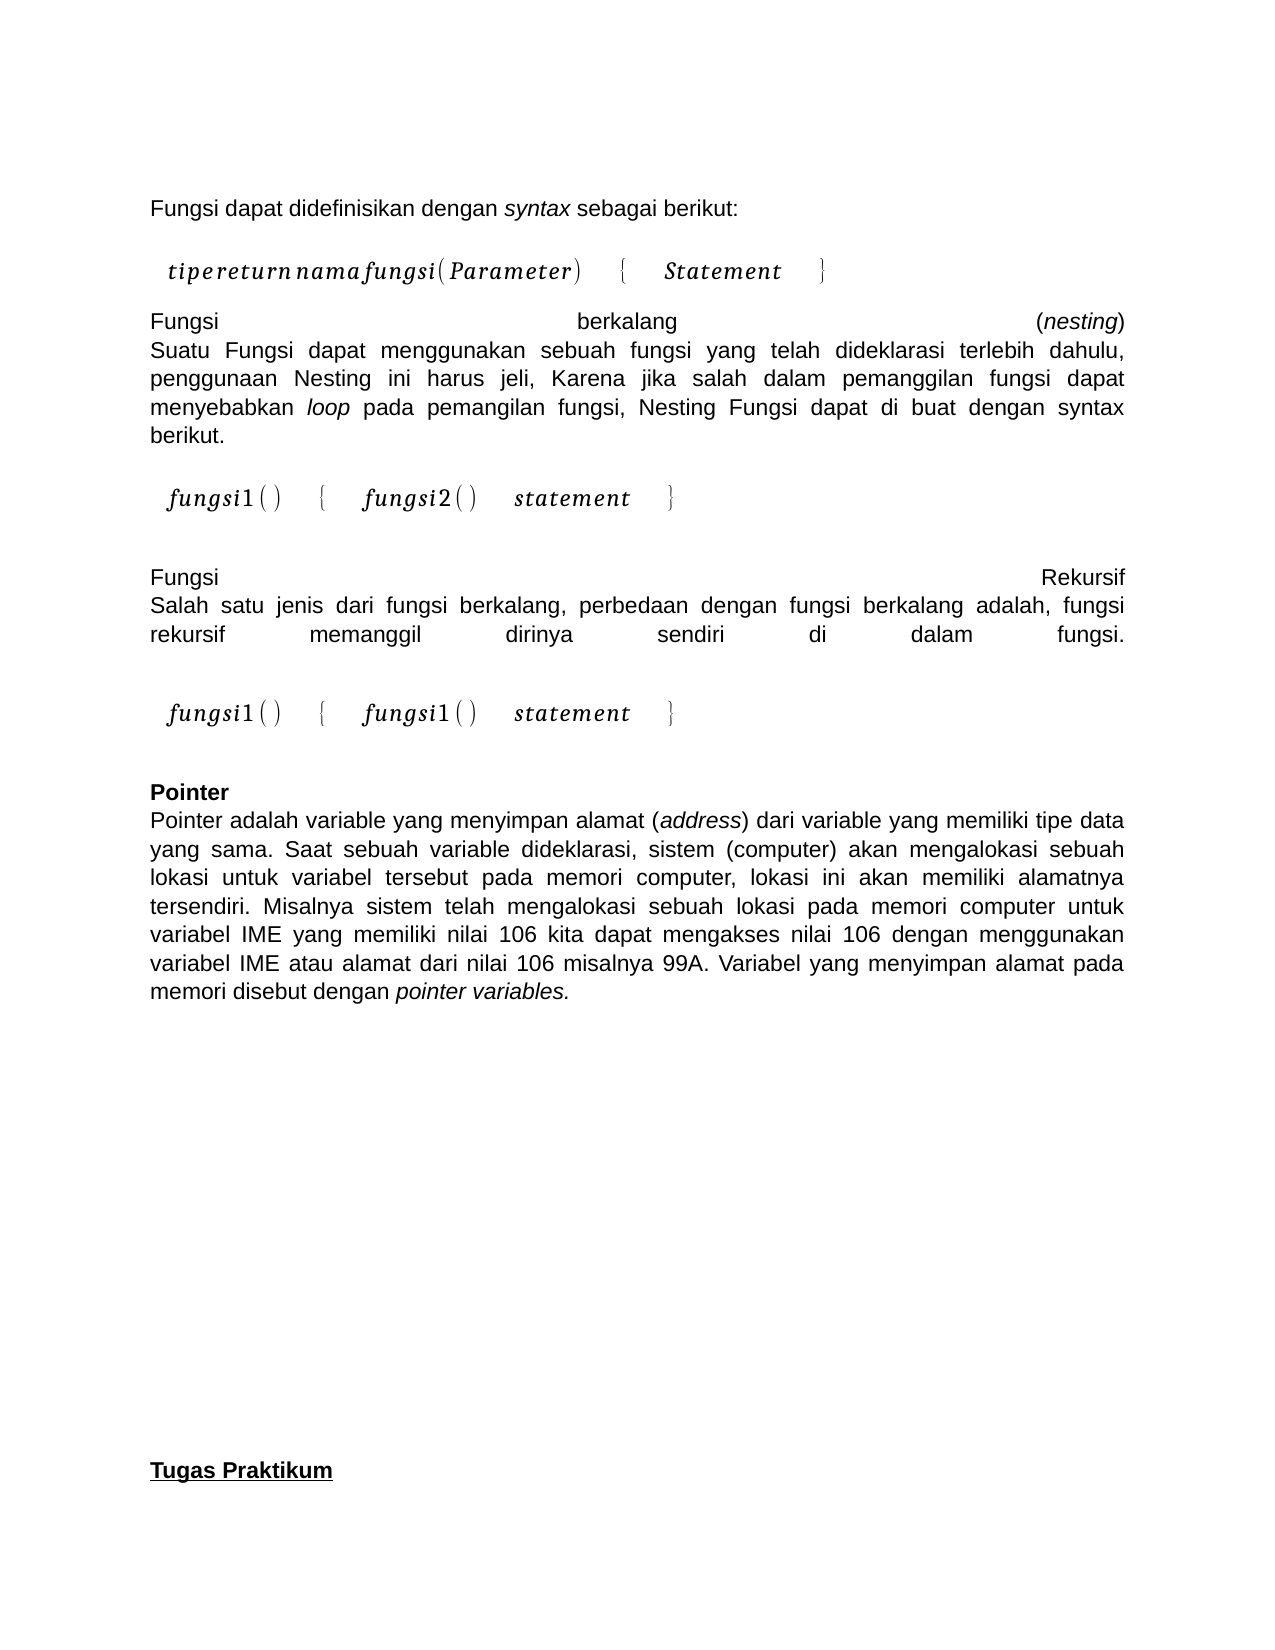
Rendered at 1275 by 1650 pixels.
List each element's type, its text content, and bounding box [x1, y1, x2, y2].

text Pointer [150, 779, 1125, 805]
text Tugas Praktikum [150, 1457, 1125, 1484]
text Fungsi Rekursif Salah satu jenis dari fungsi berkalang, perbedaan dengan fungsi berkalang adalah, fungsi rekursif memanggil dirinya sendiri di dalam fungsi. [150, 535, 1125, 675]
text Fungsi berkalang (nesting) Suatu Fungsi dapat menggunakan sebuah fungsi yang telah dideklarasi terlebih dahulu, penggunaan Nesting ini harus jeli, Karena jika salah dalam pemanggilan fungsi dapat menyebabkan loop pada pemangilan fungsi, Nesting Fungsi dapat di buat dengan syntax berikut. [150, 308, 1125, 517]
text Fungsi dapat didefinisikan dengan syntax sebagai berikut: [150, 195, 1125, 289]
text Pointer adalah variable yang menyimpan alamat (address) dari variable yang memiliki tipe data yang sama. Saat sebuah variable dideklarasi, sistem (computer) akan mengalokasi sebuah lokasi untuk variabel tersebut pada memori computer, lokasi ini akan memiliki alamatnya tersendiri. Misalnya sistem telah mengalokasi sebuah lokasi pada memori computer untuk variabel IME yang memiliki nilai 106 kita dapat mengakses nilai 106 dengan menggunakan variabel IME atau alamat dari nilai 106 misalnya 99A. Variabel yang menyimpan alamat pada memori disebut dengan pointer variables. [150, 807, 1125, 1004]
